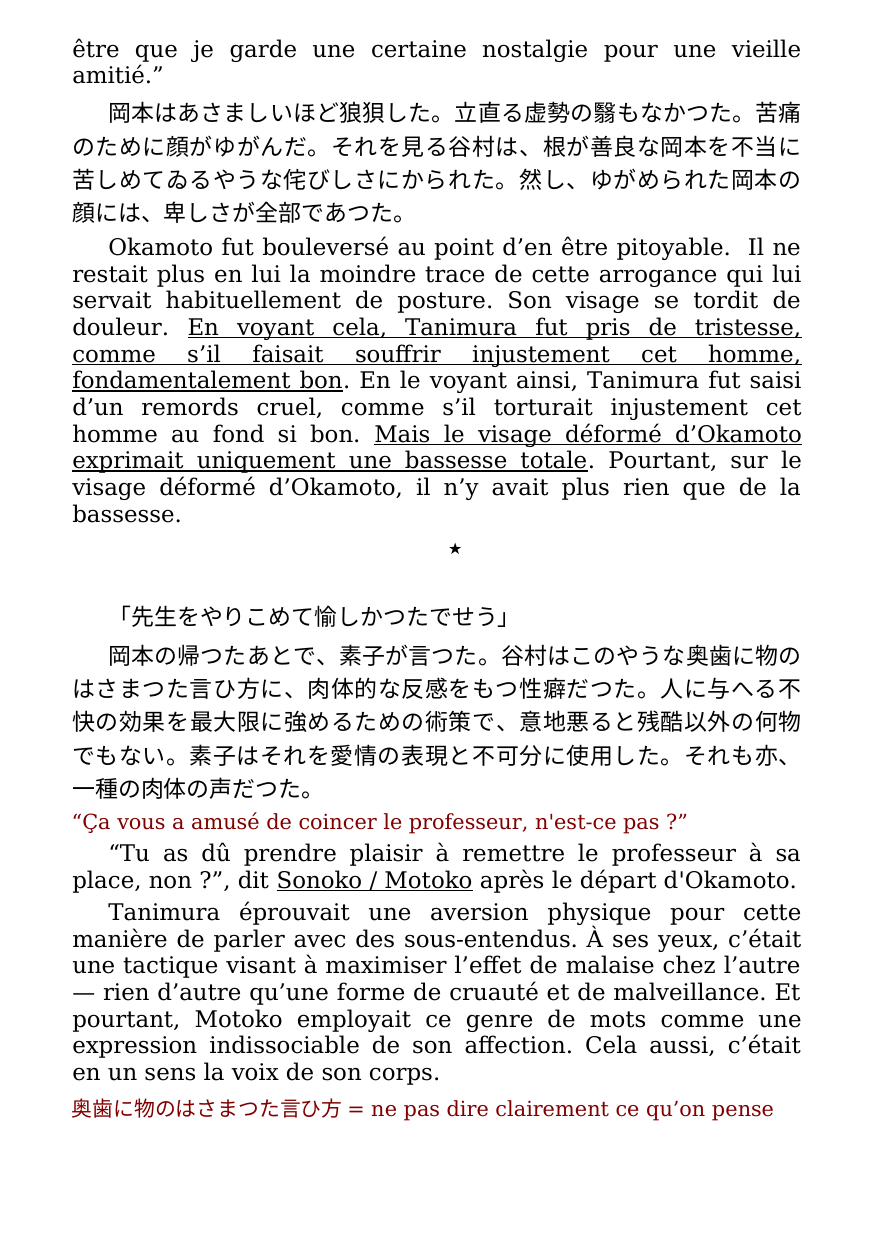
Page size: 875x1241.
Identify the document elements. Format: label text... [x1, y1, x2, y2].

text 「先生をやりこめて愉しかつたでせう」 [72, 599, 802, 632]
text Okamoto fut bouleversé au point d’en être pitoyable. Il ne restait plus en lui la moindre trace de cette arrogance qui lui servait habituellement de posture. Son visage se tordit de douleur. En voyant cela, Tanimura fut pris de tristesse, comme s’il faisait souffrir injustement cet homme, [72, 234, 802, 364]
text 岡本はあさましいほど狼狽した。立直る虚勢の翳もなかつた。苦痛のために顔がゆがんだ。それを見る谷村は、根が善良な岡本を不当に苦しめてゐるやうな侘びしさにかられた。然し、ゆがめられた岡本の顔には、卑しさが全部であつた。 [72, 95, 802, 228]
text fondamentalement bon. En le voyant ainsi, Tanimura fut saisi d’un remords cruel, comme s’il torturait injustement cet homme au fond si bon. Mais le visage déformé d’Okamoto exprimait uniquement une bassesse totale. Pourtant, sur le visage déformé d’Okamoto, il n’y avait plus rien que de la bassesse. [72, 365, 802, 527]
text “Tu as dû prendre plaisir à remettre le professeur à sa place, non ?”, dit Sonoko / Motoko après le départ d'Okamoto. [72, 840, 802, 893]
text 奥歯に物のはさまつた言ひ方 = ne pas dire clairement ce qu’on pense [71, 1092, 803, 1122]
text être que je garde une certaine nostalgie pour une vieille amitié.” [72, 36, 802, 89]
text 岡本の帰つたあとで、素子が言つた。谷村はこのやうな奥歯に物のはさまつた言ひ方に、肉体的な反感をもつ性癖だつた。人に与へる不快の効果を最大限に強めるための術策で、意地悪ると残酷以外の何物でもない。素子はそれを愛情の表現と不可分に使用した。それも亦、一種の肉体の声だつた。 [72, 638, 802, 804]
text “Ça vous a amusé de coincer le professeur, n'est-ce pas ?” [71, 810, 803, 834]
text ★ [72, 533, 802, 560]
text Tanimura éprouvait une aversion physique pour cette manière de parler avec des sous-entendus. À ses yeux, c’était une tactique visant à maximiser l’effet de malaise chez l’autre — rien d’autre qu’une forme de cruauté et de malveillance. Et pourtant, Motoko employait ce genre de mots comme une expression indissociable de son affection. Cela aussi, c’était en un sens la voix de son corps. [72, 899, 802, 1086]
